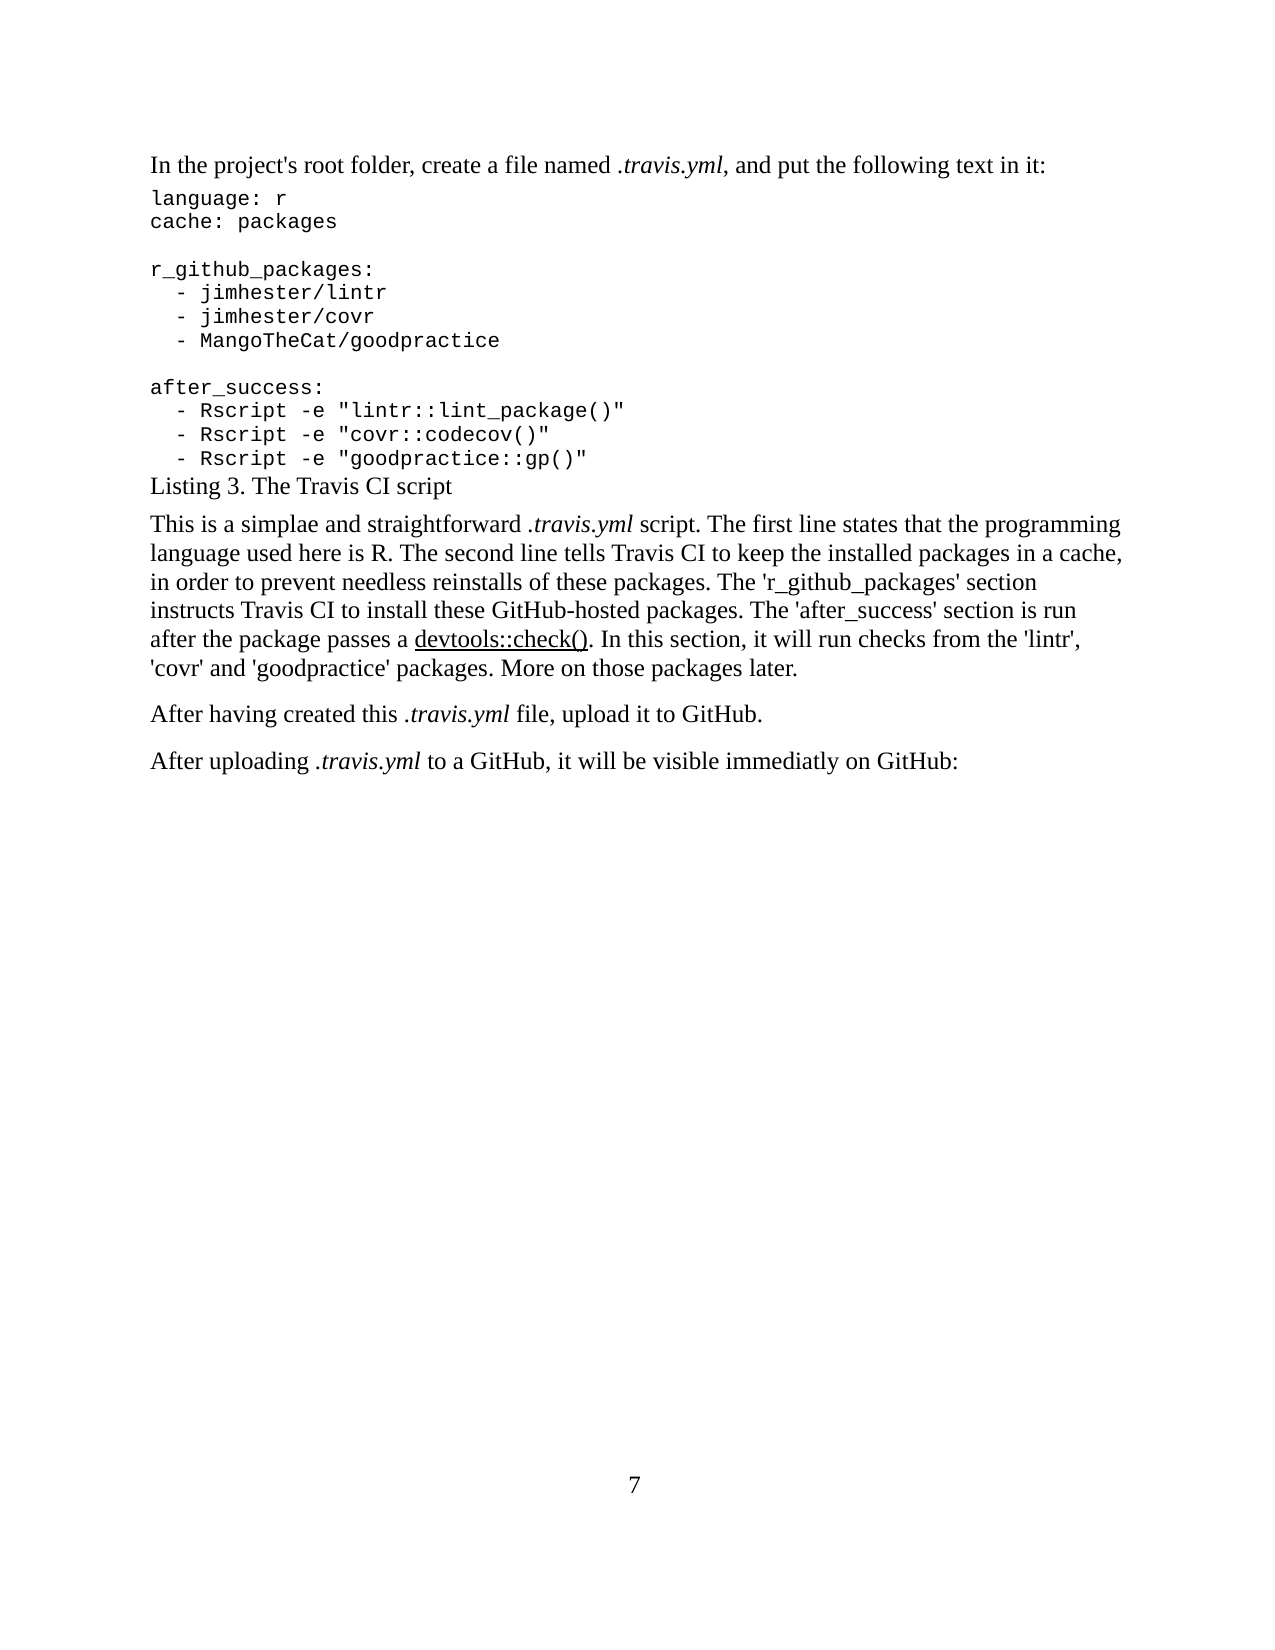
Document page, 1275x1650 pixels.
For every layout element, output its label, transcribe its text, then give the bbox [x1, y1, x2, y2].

text After uploading .travis.yml to a GitHub, it will be visible immediatly on GitHub: [150, 746, 1125, 775]
text - Rscript -e "goodpractice::gp()" [150, 448, 1125, 471]
text - Rscript -e "lintr::lint_package()" [150, 401, 1125, 424]
text - jimhester/covr [150, 306, 1125, 329]
text language: r [150, 188, 1125, 211]
text cache: packages [150, 211, 1125, 235]
text This is a simplae and straightforward .travis.yml script. The first line states that the programming language used here is R. The second line tells Travis CI to keep the installed packages in a cache, in order to prevent needless reinstalls of these packages. The 'r_github_packages' section instructs Travis CI to install these GitHub-hosted packages. The 'after_success' section is run after the package passes a devtools::check(). In this section, it will run checks from the 'lintr', 'covr' and 'goodpractice' packages. More on those packages later. [150, 509, 1125, 682]
text r_github_packages: [150, 259, 1125, 282]
text Listing 3. The Travis CI script [150, 471, 1125, 500]
text - MangoTheCat/goodpractice [150, 329, 1125, 353]
text - jimhester/lintr [150, 282, 1125, 306]
text In the project's root folder, create a file named .travis.yml, and put the following text in it: [150, 150, 1125, 179]
text - Rscript -e "covr::codecov()" [150, 424, 1125, 448]
text After having created this .travis.yml file, upload it to GitHub. [150, 699, 1125, 728]
text after_success: [150, 377, 1125, 401]
